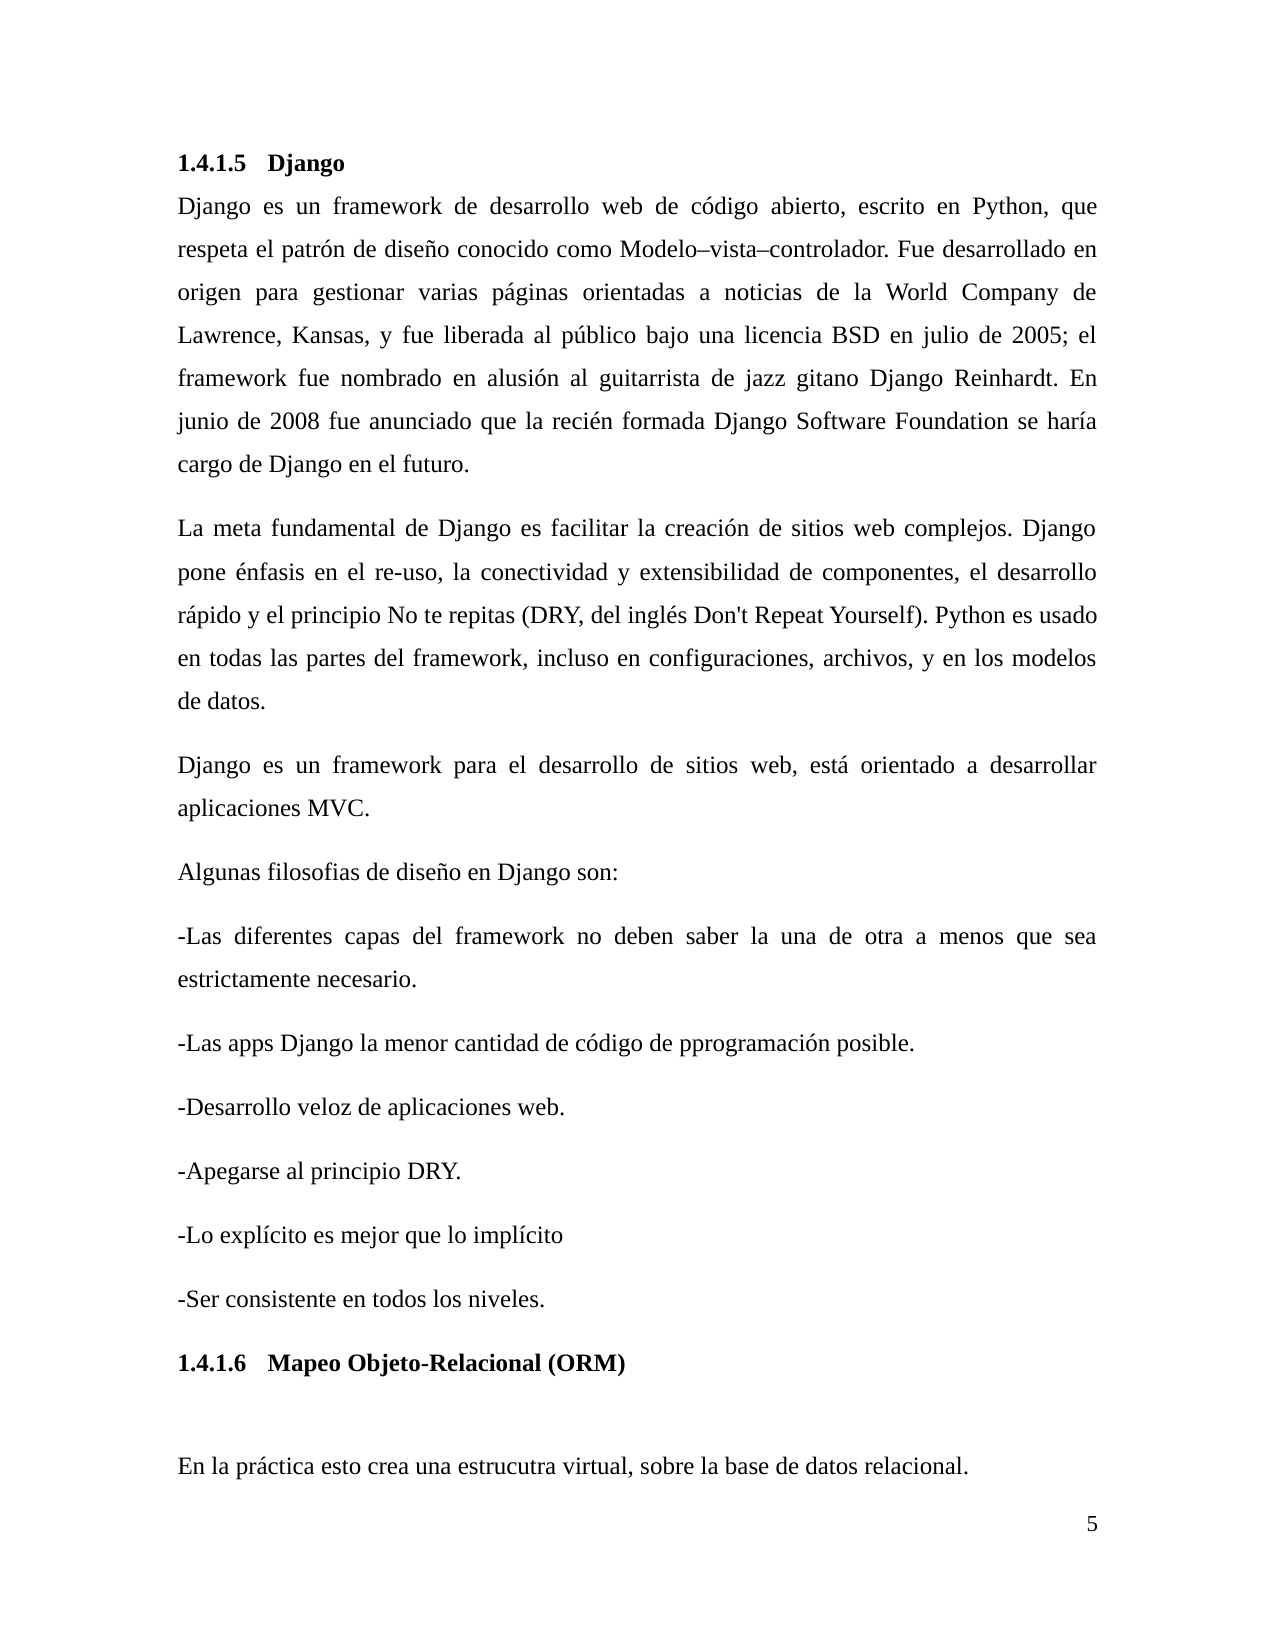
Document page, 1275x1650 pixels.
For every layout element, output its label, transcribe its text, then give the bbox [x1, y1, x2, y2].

text -Las apps Django la menor cantidad de código de pprogramación posible. [177, 1028, 1098, 1057]
subtitle Mapeo Objeto-Relacional (ORM) [177, 1348, 1098, 1377]
text -Apegarse al principio DRY. [177, 1156, 1098, 1185]
text -Las diferentes capas del framework no deben saber la una de otra a menos que sea estrictamente necesario. [177, 921, 1098, 993]
text -Lo explícito es mejor que lo implícito [177, 1220, 1098, 1249]
text En la práctica esto crea una estrucutra virtual, sobre la base de datos relacional. [177, 1451, 1098, 1480]
subtitle Django [177, 148, 1098, 176]
text La meta fundamental de Django es facilitar la creación de sitios web complejos. Django pone énfasis en el re-uso, la conectividad y extensibilidad de componentes, el desarrollo rápido y el principio No te repitas (DRY, del inglés Don't Repeat Yourself). Python es usado en todas las partes del framework, incluso en configuraciones, archivos, y en los modelos de datos. [177, 513, 1098, 715]
text Django es un framework de desarrollo web de código abierto, escrito en Python, que respeta el patrón de diseño conocido como Modelo–vista–controlador. Fue desarrollado en origen para gestionar varias páginas orientadas a noticias de la World Company de Lawrence, Kansas, y fue liberada al público bajo una licencia BSD en julio de 2005; el framework fue nombrado en alusión al guitarrista de jazz gitano Django Reinhardt. En junio de 2008 fue anunciado que la recién formada Django Software Foundation se haría cargo de Django en el futuro. [177, 191, 1098, 478]
text -Ser consistente en todos los niveles. [177, 1284, 1098, 1313]
text -Desarrollo veloz de aplicaciones web. [177, 1092, 1098, 1121]
text Django es un framework para el desarrollo de sitios web, está orientado a desarrollar aplicaciones MVC. [177, 750, 1098, 822]
text Algunas filosofias de diseño en Django son: [177, 857, 1098, 886]
